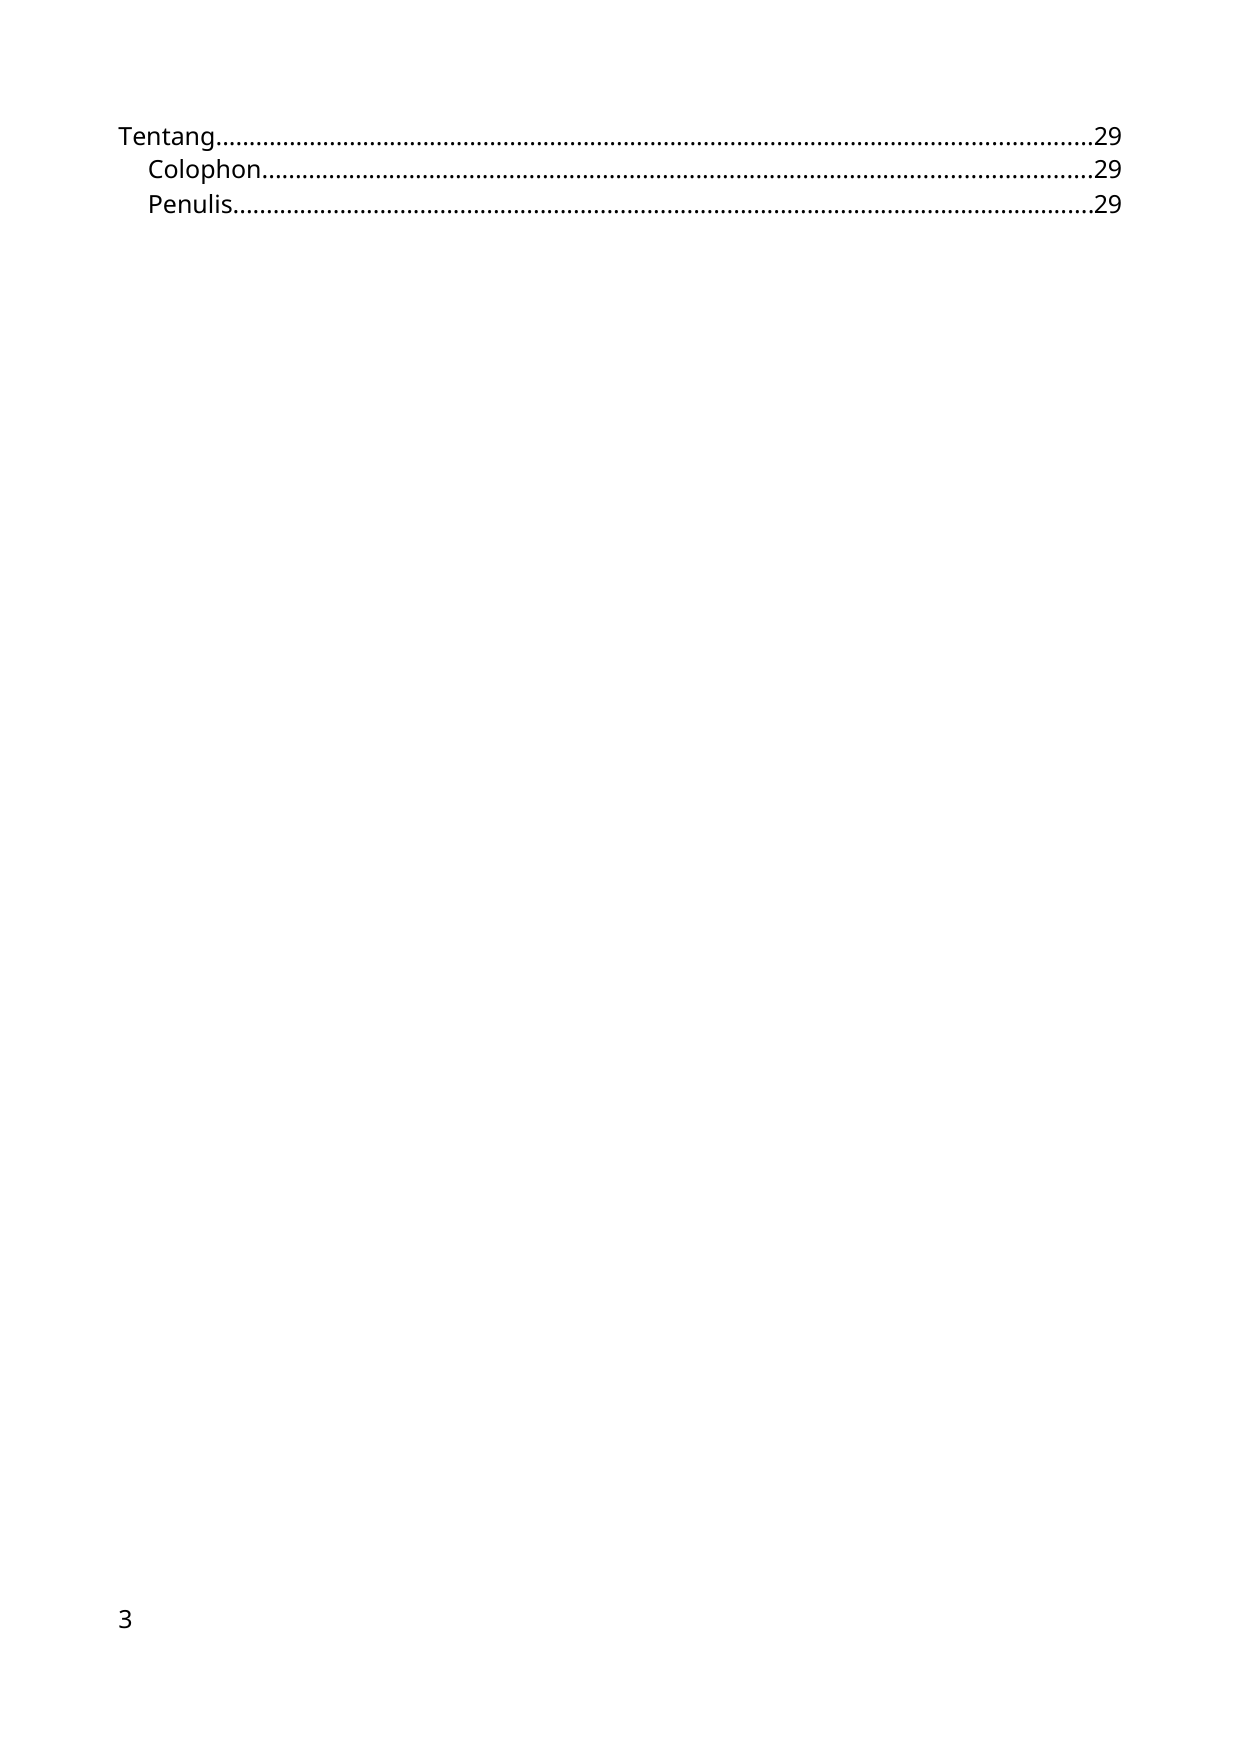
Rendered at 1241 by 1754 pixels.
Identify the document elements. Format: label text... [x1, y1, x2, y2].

text Tentang 29 [118, 118, 1122, 152]
text Penulis 29 [148, 186, 1122, 220]
text Colophon 29 [148, 152, 1122, 186]
